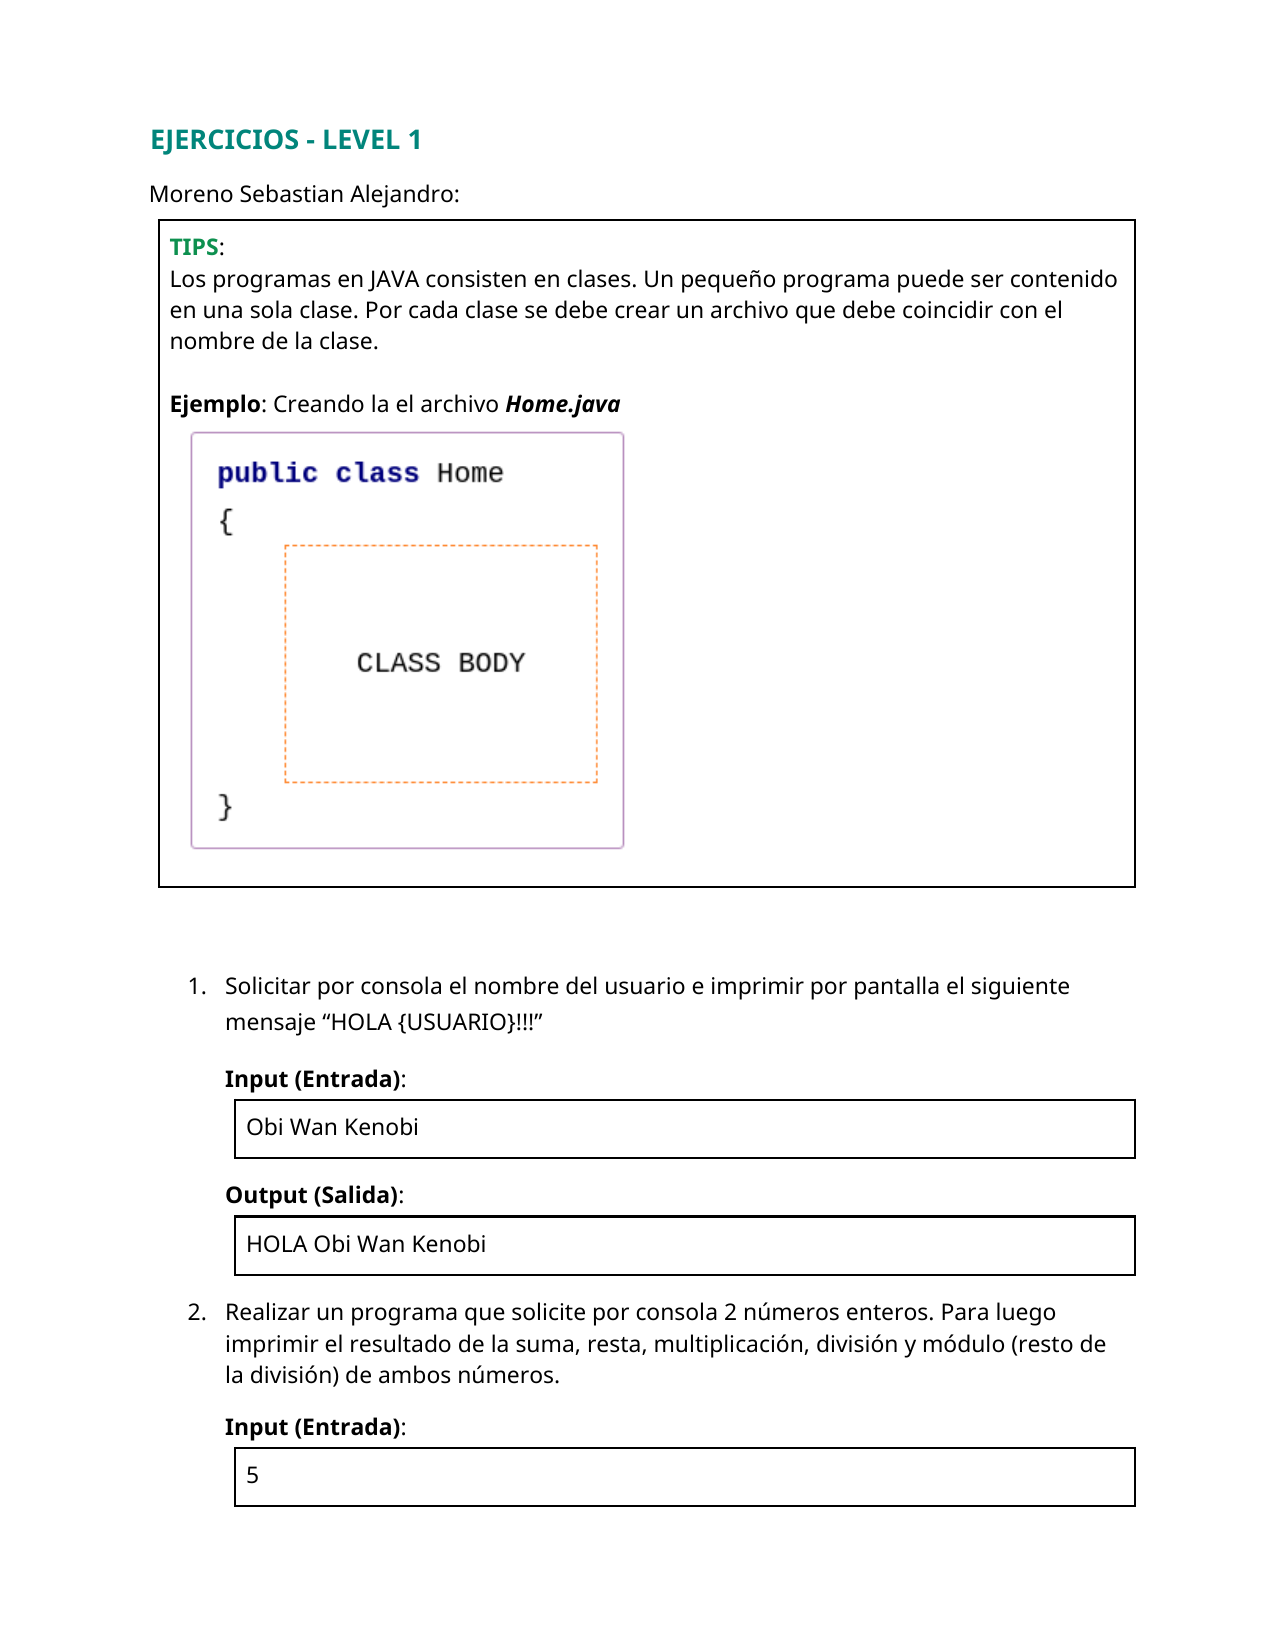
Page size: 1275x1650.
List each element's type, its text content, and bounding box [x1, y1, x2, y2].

list Solicitar por consola el nombre del usuario e imprimir por pantalla el siguiente mensaje “HOLA {USUARIO}!!!” [187, 970, 1125, 1037]
list Realizar un programa que solicite por consola 2 números enteros. Para luego imprimir el resultado de la suma, resta, multiplicación, división y módulo (resto de la división) de ambos números. [187, 1296, 1125, 1390]
text Input (Entrada): [225, 1411, 1125, 1442]
text Output (Salida): [225, 1179, 1125, 1211]
table_header 5 [236, 1449, 1134, 1505]
subtitle EJERCICIOS - LEVEL 1 [150, 121, 1127, 157]
text Moreno Sebastian Alejandro: [148, 178, 1127, 209]
table_header Obi Wan Kenobi [236, 1101, 1134, 1157]
table_header HOLA Obi Wan Kenobi [236, 1218, 1134, 1273]
text Input (Entrada): [225, 1063, 1125, 1094]
table_header TIPS: Los programas en JAVA consisten en clases. Un pequeño programa puede ser contenido en una sola clase. Por cada clase se debe crear un archivo que debe coincidir con el nombre de la clase. Ejemplo: Creando la el archivo Home.java [160, 221, 1134, 886]
